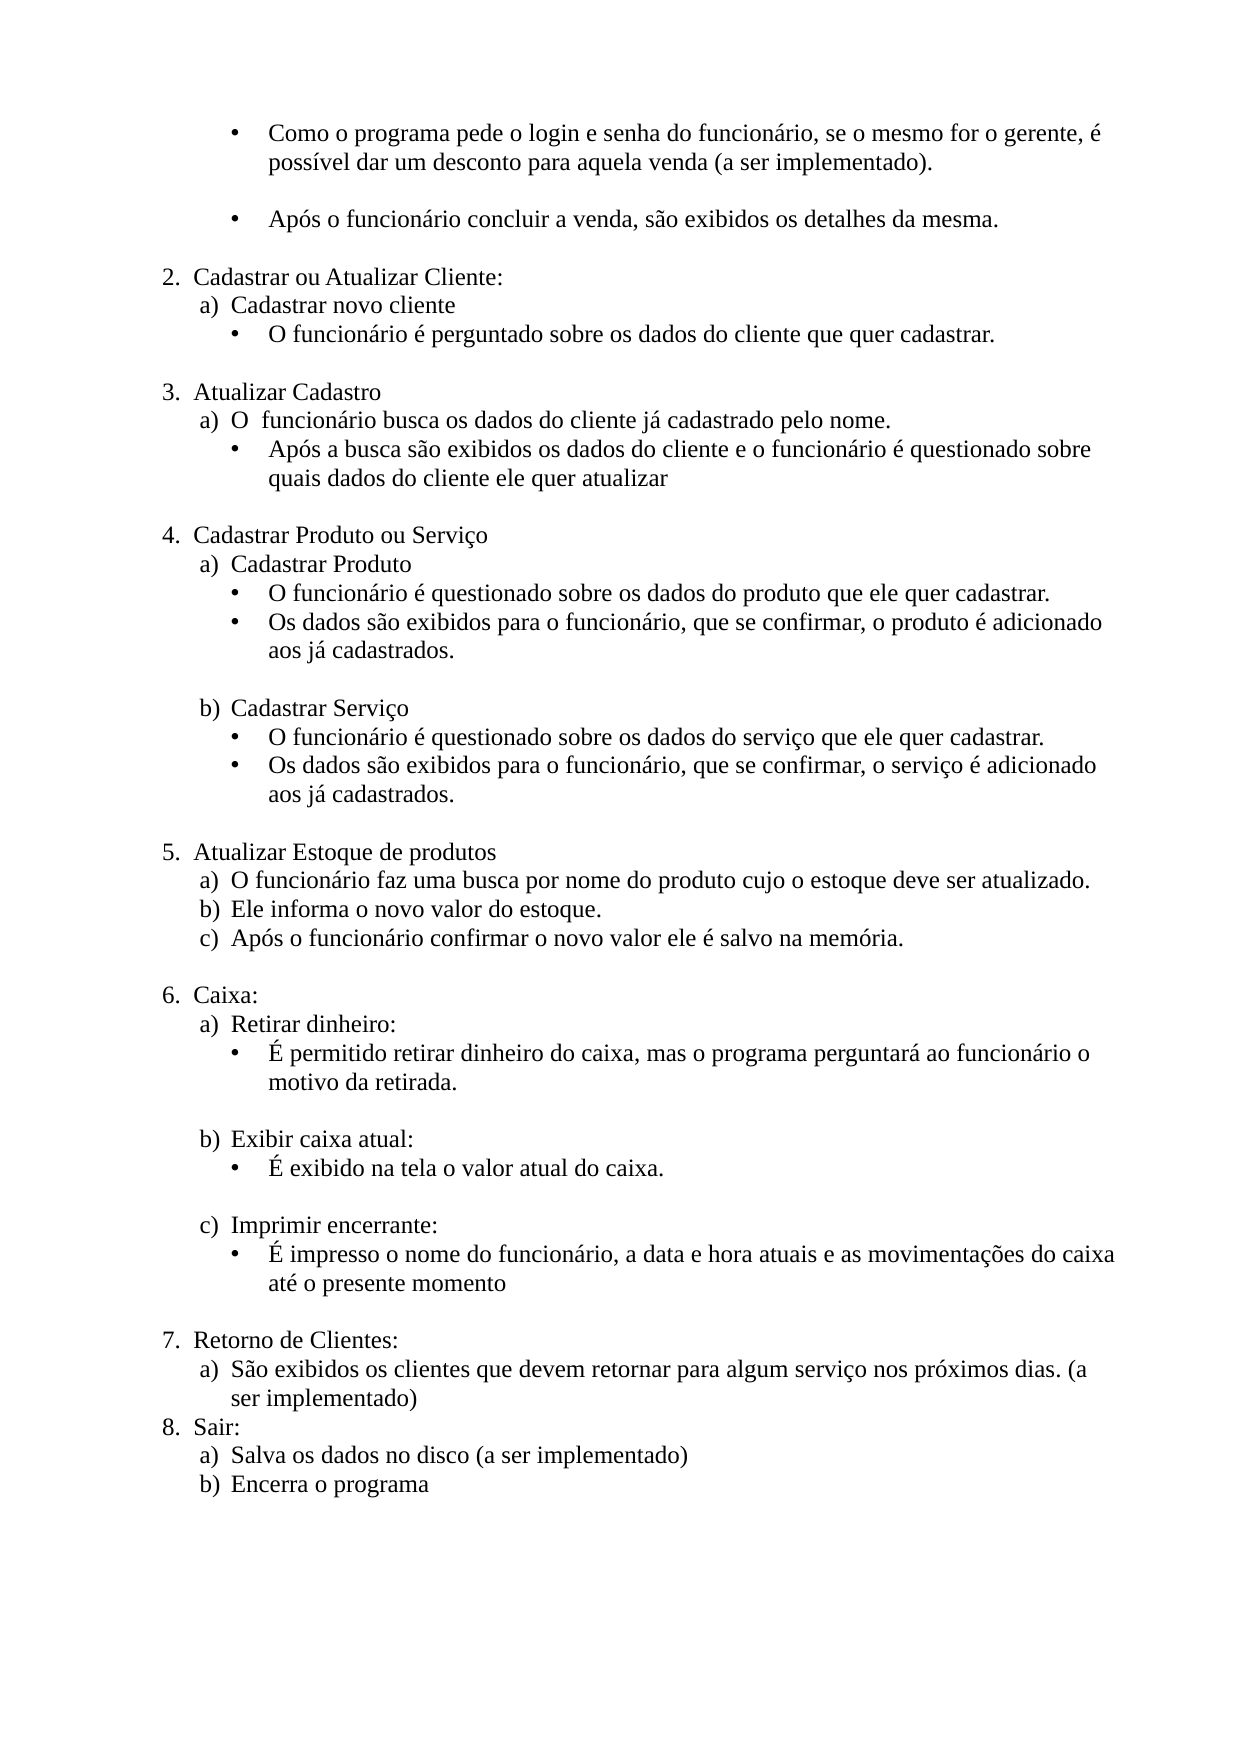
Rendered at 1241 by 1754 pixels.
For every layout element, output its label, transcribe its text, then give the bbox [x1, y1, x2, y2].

list Salva os dados no disco (a ser implementado) [193, 1441, 1122, 1469]
list Cadastrar Produto [193, 549, 1122, 578]
list Após a busca são exibidos os dados do cliente e o funcionário é questionado sobre quais dados do cliente ele quer atualizar [231, 434, 1122, 492]
list Retorno de Clientes: [156, 1326, 1122, 1354]
list São exibidos os clientes que devem retornar para algum serviço nos próximos dias. (a ser implementado) [193, 1354, 1122, 1412]
list O funcionário é questionado sobre os dados do serviço que ele quer cadastrar. [231, 722, 1122, 751]
list Como o programa pede o login e senha do funcionário, se o mesmo for o gerente, é possível dar um desconto para aquela venda (a ser implementado). [231, 118, 1122, 176]
list Cadastrar novo cliente [193, 291, 1122, 319]
list Ele informa o novo valor do estoque. [193, 894, 1122, 923]
list Caixa: [156, 981, 1122, 1009]
list Cadastrar Serviço [193, 693, 1122, 722]
list Retirar dinheiro: [193, 1009, 1122, 1038]
list Encerra o programa [193, 1469, 1122, 1498]
list O funcionário busca os dados do cliente já cadastrado pelo nome. [193, 406, 1122, 434]
list O funcionário é perguntado sobre os dados do cliente que quer cadastrar. [231, 319, 1122, 348]
list Após o funcionário confirmar o novo valor ele é salvo na memória. [193, 923, 1122, 952]
list É permitido retirar dinheiro do caixa, mas o programa perguntará ao funcionário o motivo da retirada. [231, 1038, 1122, 1096]
list O funcionário faz uma busca por nome do produto cujo o estoque deve ser atualizado. [193, 866, 1122, 894]
list Cadastrar Produto ou Serviço [156, 521, 1122, 549]
list Atualizar Estoque de produtos [156, 837, 1122, 866]
list Sair: [156, 1412, 1122, 1441]
list É impresso o nome do funcionário, a data e hora atuais e as movimentações do caixa até o presente momento [231, 1239, 1122, 1297]
list Imprimir encerrante: [193, 1211, 1122, 1239]
list Exibir caixa atual: [193, 1124, 1122, 1153]
list Os dados são exibidos para o funcionário, que se confirmar, o produto é adicionado aos já cadastrados. [231, 607, 1122, 664]
list Cadastrar ou Atualizar Cliente: [156, 262, 1122, 291]
list O funcionário é questionado sobre os dados do produto que ele quer cadastrar. [231, 578, 1122, 607]
list É exibido na tela o valor atual do caixa. [231, 1153, 1122, 1182]
list Atualizar Cadastro [156, 377, 1122, 406]
list Após o funcionário concluir a venda, são exibidos os detalhes da mesma. [231, 204, 1122, 233]
list Os dados são exibidos para o funcionário, que se confirmar, o serviço é adicionado aos já cadastrados. [231, 751, 1122, 808]
